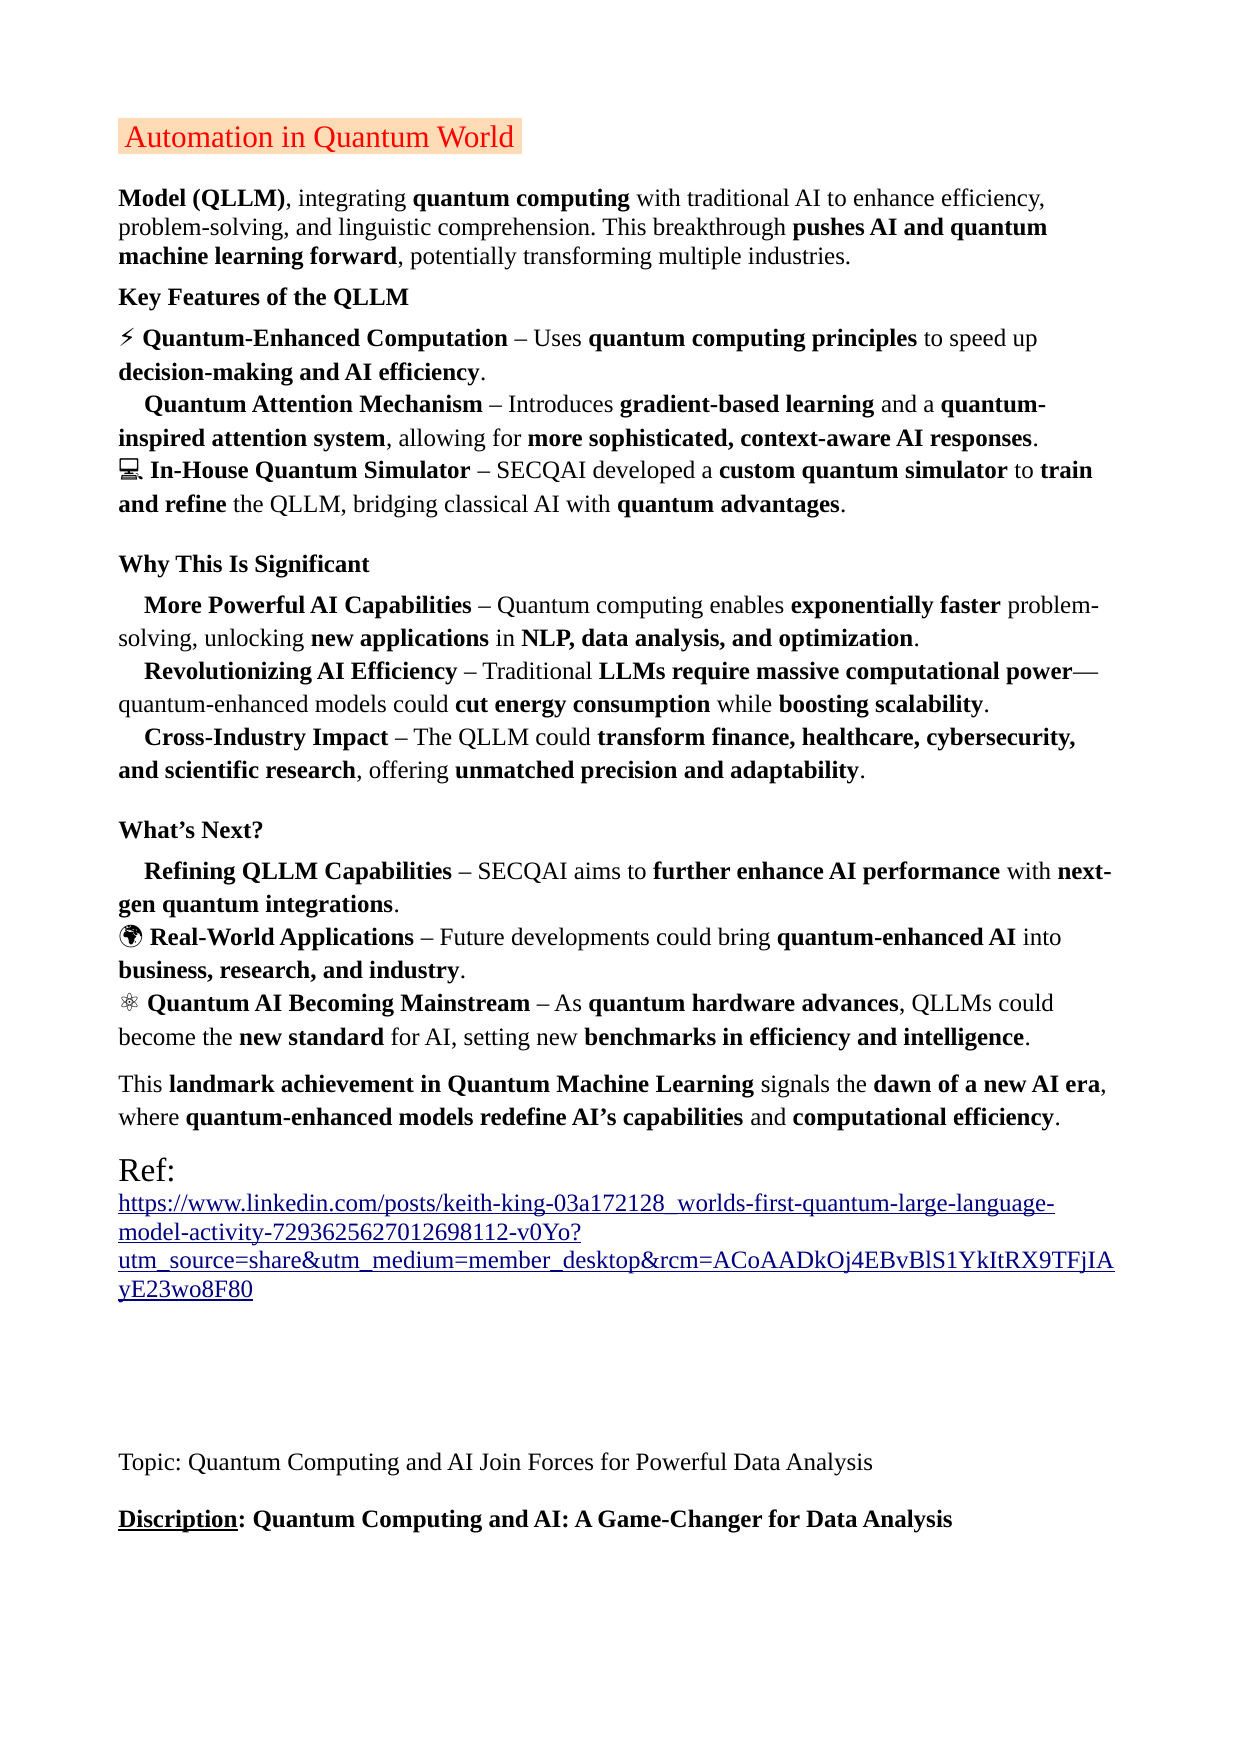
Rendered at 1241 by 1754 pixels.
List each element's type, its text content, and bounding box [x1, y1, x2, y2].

subtitle What’s Next? [118, 815, 1122, 844]
text Ref: https://www.linkedin.com/posts/keith-king-03a172128_worlds-first-quantum-large-language-model-activity-7293625627012698112-v0Yo?utm_source=share&utm_medium=member_desktop&rcm=ACoAADkOj4EBvBlS1YkItRX9TFjIAyE23wo8F80 Topic: Quantum Computing and AI Join Forces for Powerful Data Analysis Discription: Quantum Computing and AI: A Game-Changer for Data Analysis [118, 1150, 1122, 1562]
text 🚀 More Powerful AI Capabilities – Quantum computing enables exponentially faster problem-solving, unlocking new applications in NLP, data analysis, and optimization. 🔋 Revolutionizing AI Efficiency – Traditional LLMs require massive computational power—quantum-enhanced models could cut energy consumption while boosting scalability. 🏦 Cross-Industry Impact – The QLLM could transform finance, healthcare, cybersecurity, and scientific research, offering unmatched precision and adaptability. [118, 590, 1122, 784]
text 🔬 Refining QLLM Capabilities – SECQAI aims to further enhance AI performance with next-gen quantum integrations. 🌍 Real-World Applications – Future developments could bring quantum-enhanced AI into business, research, and industry. ⚛️ Quantum AI Becoming Mainstream – As quantum hardware advances, QLLMs could become the new standard for AI, setting new benchmarks in efficiency and intelligence. [118, 856, 1122, 1050]
subtitle Why This Is Significant [118, 549, 1122, 577]
text Model (QLLM), integrating quantum computing with traditional AI to enhance efficiency, problem-solving, and linguistic comprehension. This breakthrough pushes AI and quantum machine learning forward, potentially transforming multiple industries. [118, 183, 1122, 270]
subtitle Key Features of the QLLM [118, 282, 1122, 311]
text ⚡ Quantum-Enhanced Computation – Uses quantum computing principles to speed up decision-making and AI efficiency. 🧠 Quantum Attention Mechanism – Introduces gradient-based learning and a quantum-inspired attention system, allowing for more sophisticated, context-aware AI responses. 💻 In-House Quantum Simulator – SECQAI developed a custom quantum simulator to train and refine the QLLM, bridging classical AI with quantum advantages. [118, 323, 1122, 517]
text This landmark achievement in Quantum Machine Learning signals the dawn of a new AI era, where quantum-enhanced models redefine AI’s capabilities and computational efficiency. [118, 1069, 1122, 1131]
